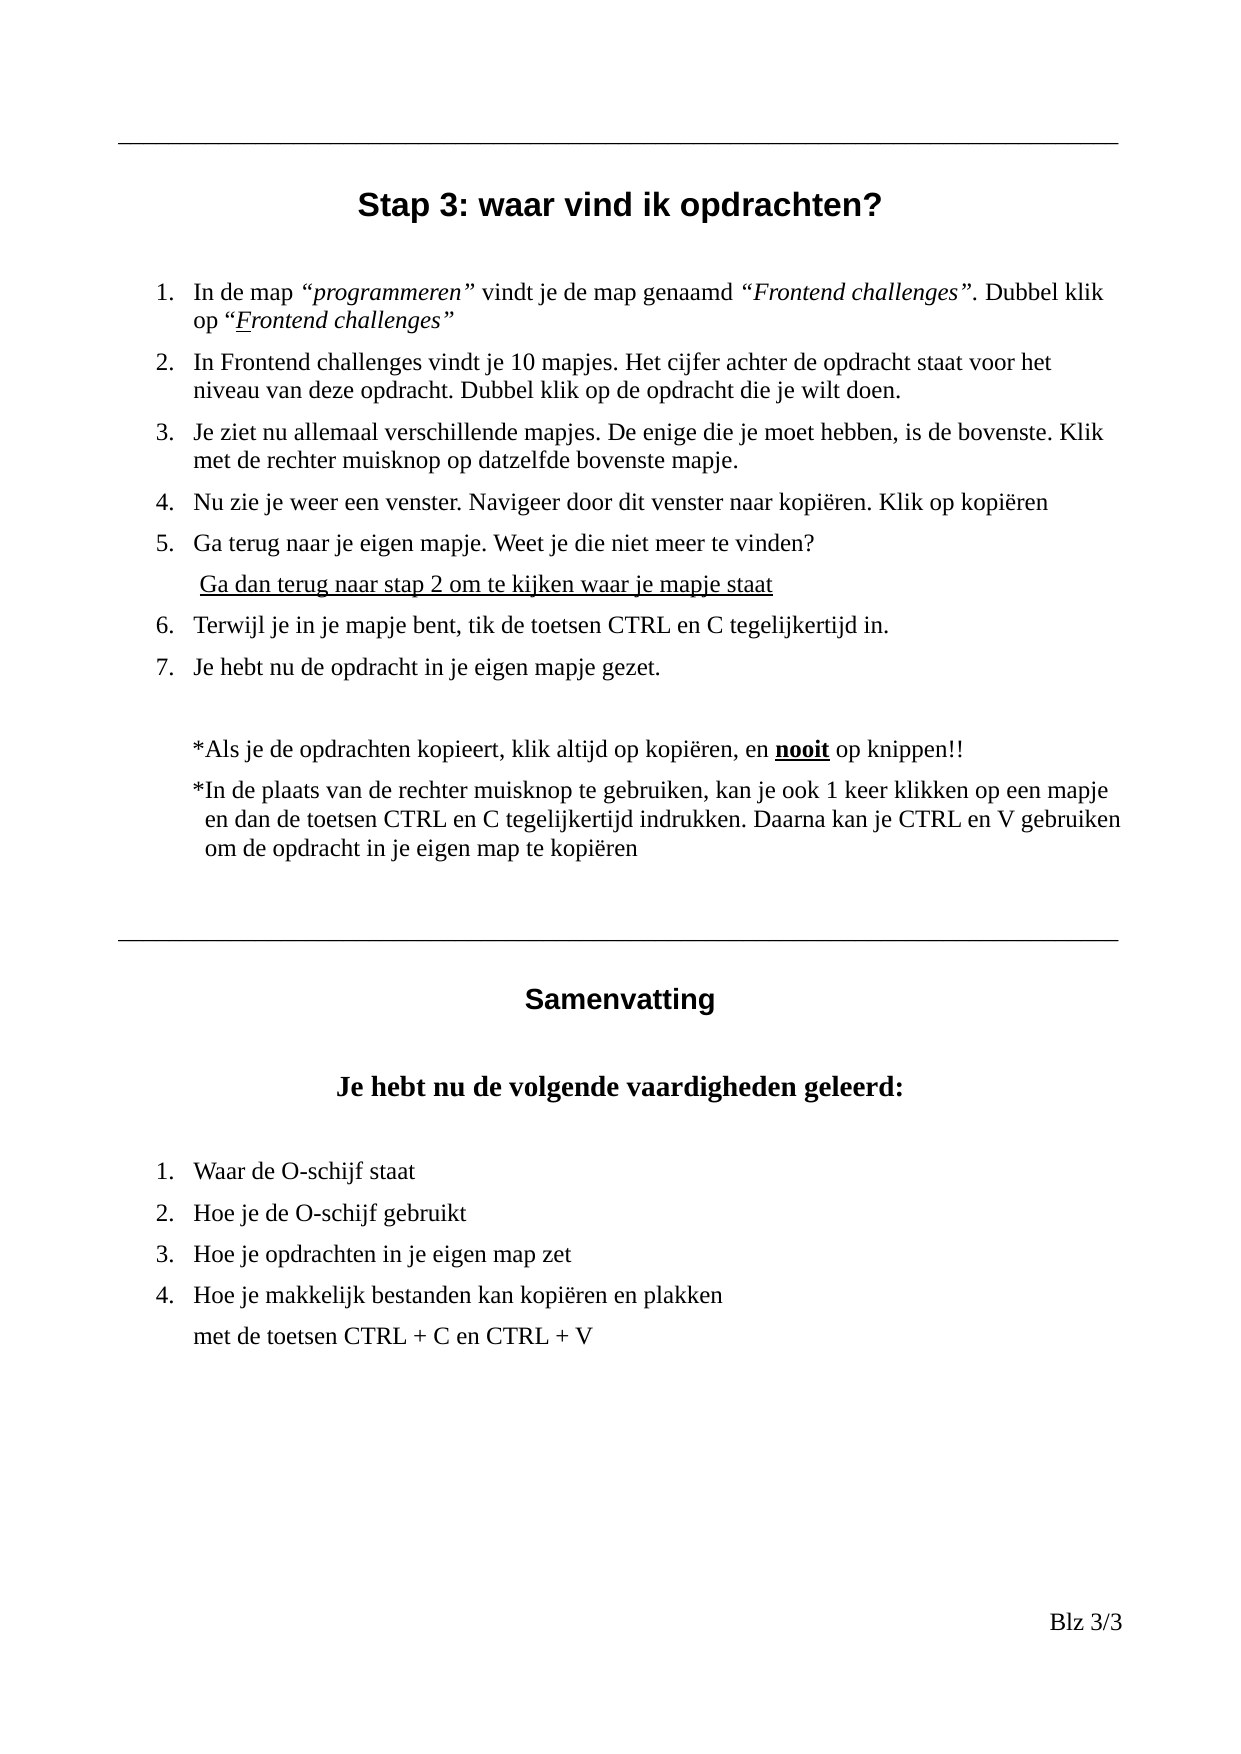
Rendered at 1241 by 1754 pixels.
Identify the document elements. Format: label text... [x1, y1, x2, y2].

list Hoe je opdrachten in je eigen map zet [156, 1239, 1122, 1268]
list Nu zie je weer een venster. Navigeer door dit venster naar kopiëren. Klik op kopiëren [156, 487, 1122, 516]
text ________________________________________________________________________________ [118, 118, 1122, 147]
text Je hebt nu de volgende vaardigheden geleerd: [118, 1069, 1122, 1103]
list Waar de O-schijf staat [156, 1156, 1122, 1185]
list Hoe je de O-schijf gebruikt [156, 1198, 1122, 1226]
list In Frontend challenges vindt je 10 mapjes. Het cijfer achter de opdracht staat voor het niveau van deze opdracht. Dubbel klik op de opdracht die je wilt doen. [156, 347, 1122, 404]
text *In de plaats van de rechter muisknop te gebruiken, kan je ook 1 keer klikken op een mapje en dan de toetsen CTRL en C tegelijkertijd indrukken. Daarna kan je CTRL en V gebruiken om de opdracht in je eigen map te kopiëren [118, 776, 1122, 862]
list In de map “programmeren” vindt je de map genaamd “Frontend challenges”. Dubbel klik op “Frontend challenges” [156, 277, 1122, 334]
list Je ziet nu allemaal verschillende mapjes. De enige die je moet hebben, is de bovenste. Klik met de rechter muisknop op datzelfde bovenste mapje. [156, 417, 1122, 474]
list Je hebt nu de opdracht in je eigen mapje gezet. [156, 652, 1122, 681]
subtitle Samenvatting [118, 982, 1122, 1015]
text *Als je de opdrachten kopieert, klik altijd op kopiëren, en nooit op knippen!! [118, 734, 1122, 763]
text ________________________________________________________________________________ [118, 916, 1122, 944]
list Ga dan terug naar stap 2 om te kijken waar je mapje staat [156, 569, 1122, 598]
list Ga terug naar je eigen mapje. Weet je die niet meer te vinden? [156, 528, 1122, 557]
list Terwijl je in je mapje bent, tik de toetsen CTRL en C tegelijkertijd in. [156, 611, 1122, 639]
list Hoe je makkelijk bestanden kan kopiëren en plakken [156, 1280, 1122, 1309]
list met de toetsen CTRL + C en CTRL + V [156, 1321, 1122, 1350]
subtitle Stap 3: waar vind ik opdrachten? [118, 184, 1122, 223]
